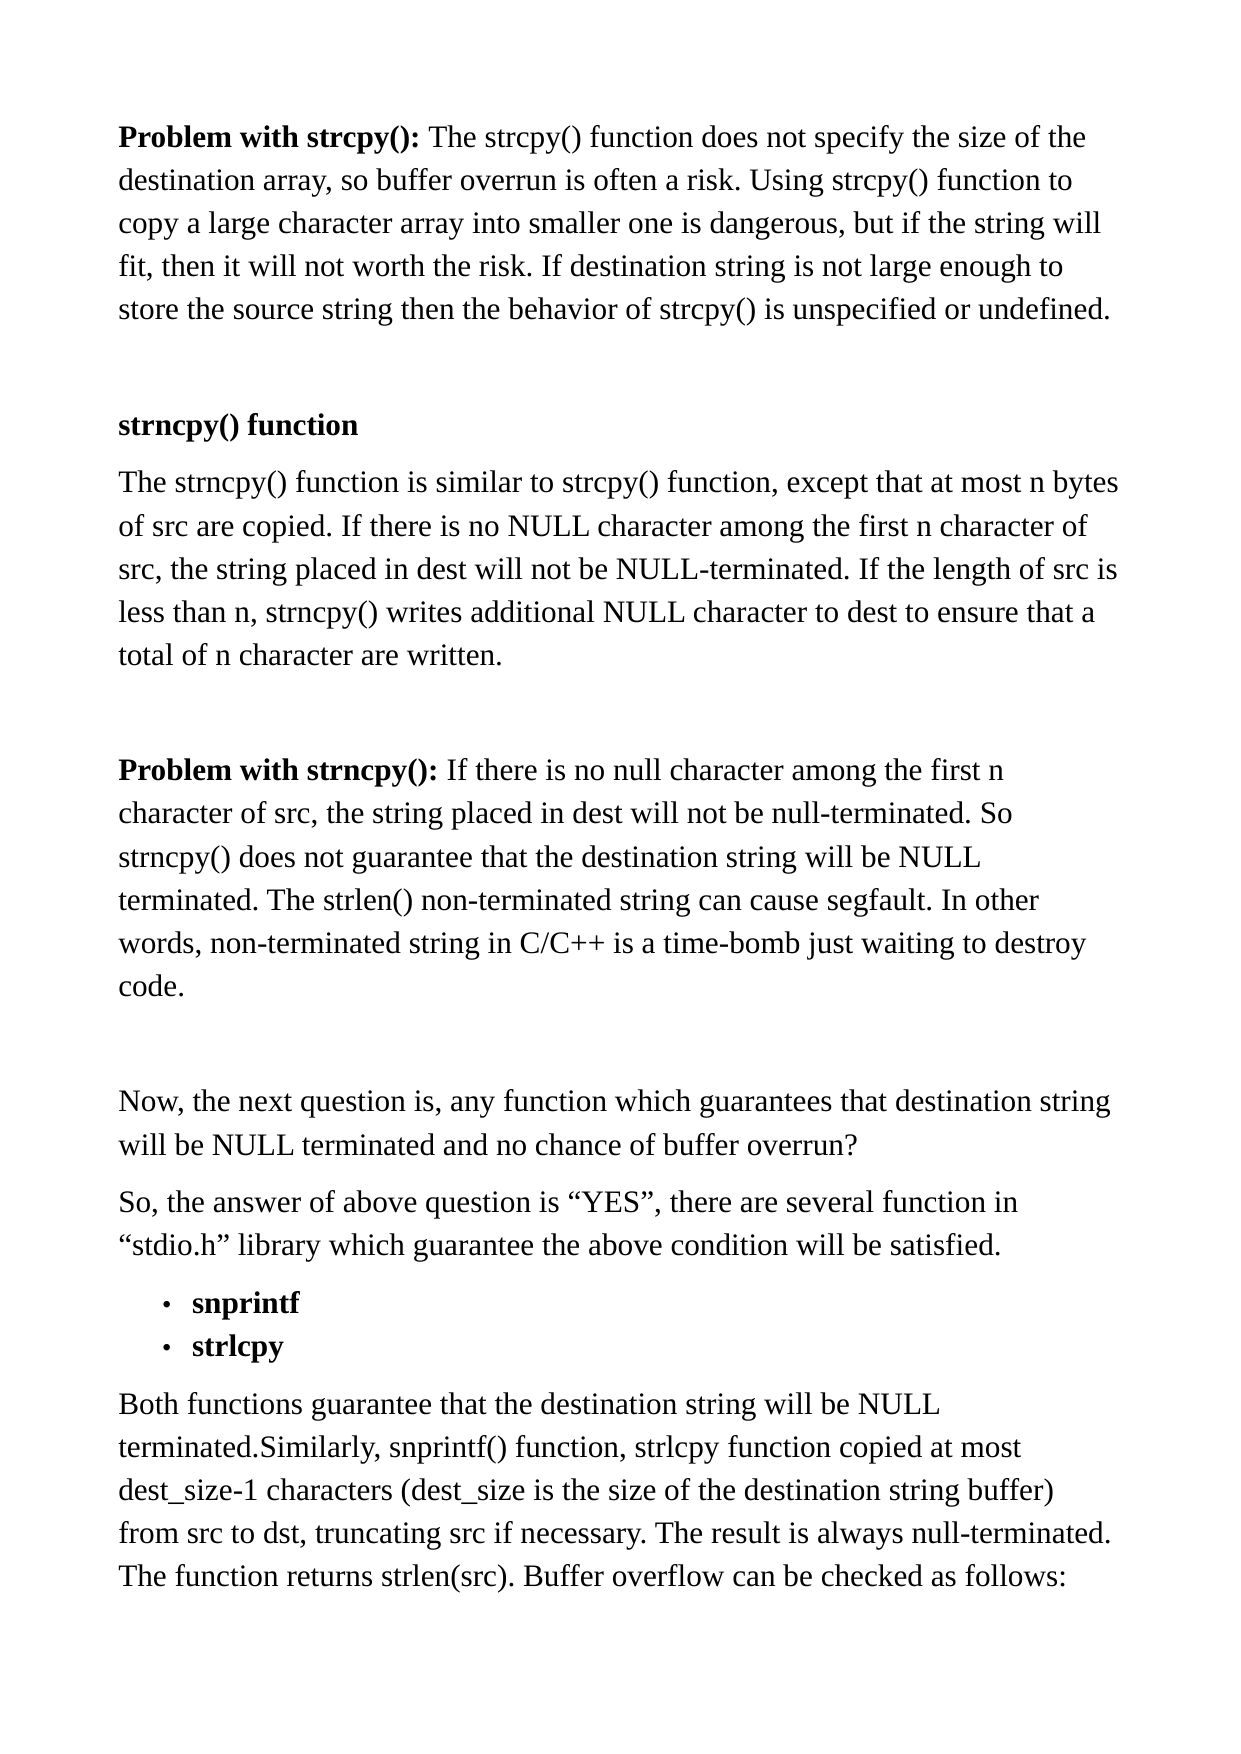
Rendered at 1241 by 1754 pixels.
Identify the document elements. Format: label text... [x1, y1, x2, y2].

list snprintf [162, 1284, 1122, 1320]
text Both functions guarantee that the destination string will be NULL terminated.Similarly, snprintf() function, strlcpy function copied at most dest_size-1 characters (dest_size is the size of the destination string buffer) from src to dst, truncating src if necessary. The result is always null-terminated. The function returns strlen(src). Buffer overflow can be checked as follows: [118, 1385, 1122, 1594]
list strlcpy [162, 1327, 1122, 1363]
text Now, the next question is, any function which guarantees that destination string will be NULL terminated and no chance of buffer overrun? [118, 1083, 1122, 1162]
text Problem with strcpy(): The strcpy() function does not specify the size of the destination array, so buffer overrun is often a risk. Using strcpy() function to copy a large character array into smaller one is dangerous, but if the string will fit, then it will not worth the risk. If destination string is not large enough to store the source string then the behavior of strcpy() is unspecified or undefined. [118, 118, 1122, 327]
text So, the answer of above question is “YES”, there are several function in “stdio.h” library which guarantee the above condition will be satisfied. [118, 1183, 1122, 1263]
text strncpy() function [118, 406, 1122, 442]
text The strncpy() function is similar to strcpy() function, except that at most n bytes of src are copied. If there is no NULL character among the first n character of src, the string placed in dest will not be NULL-terminated. If the length of src is less than n, strncpy() writes additional NULL character to dest to ensure that a total of n character are written. [118, 464, 1122, 672]
text Problem with strncpy(): If there is no null character among the first n character of src, the string placed in dest will not be null-terminated. So strncpy() does not guarantee that the destination string will be NULL terminated. The strlen() non-terminated string can cause segfault. In other words, non-terminated string in C/C++ is a time-bomb just waiting to destroy code. [118, 752, 1122, 1003]
